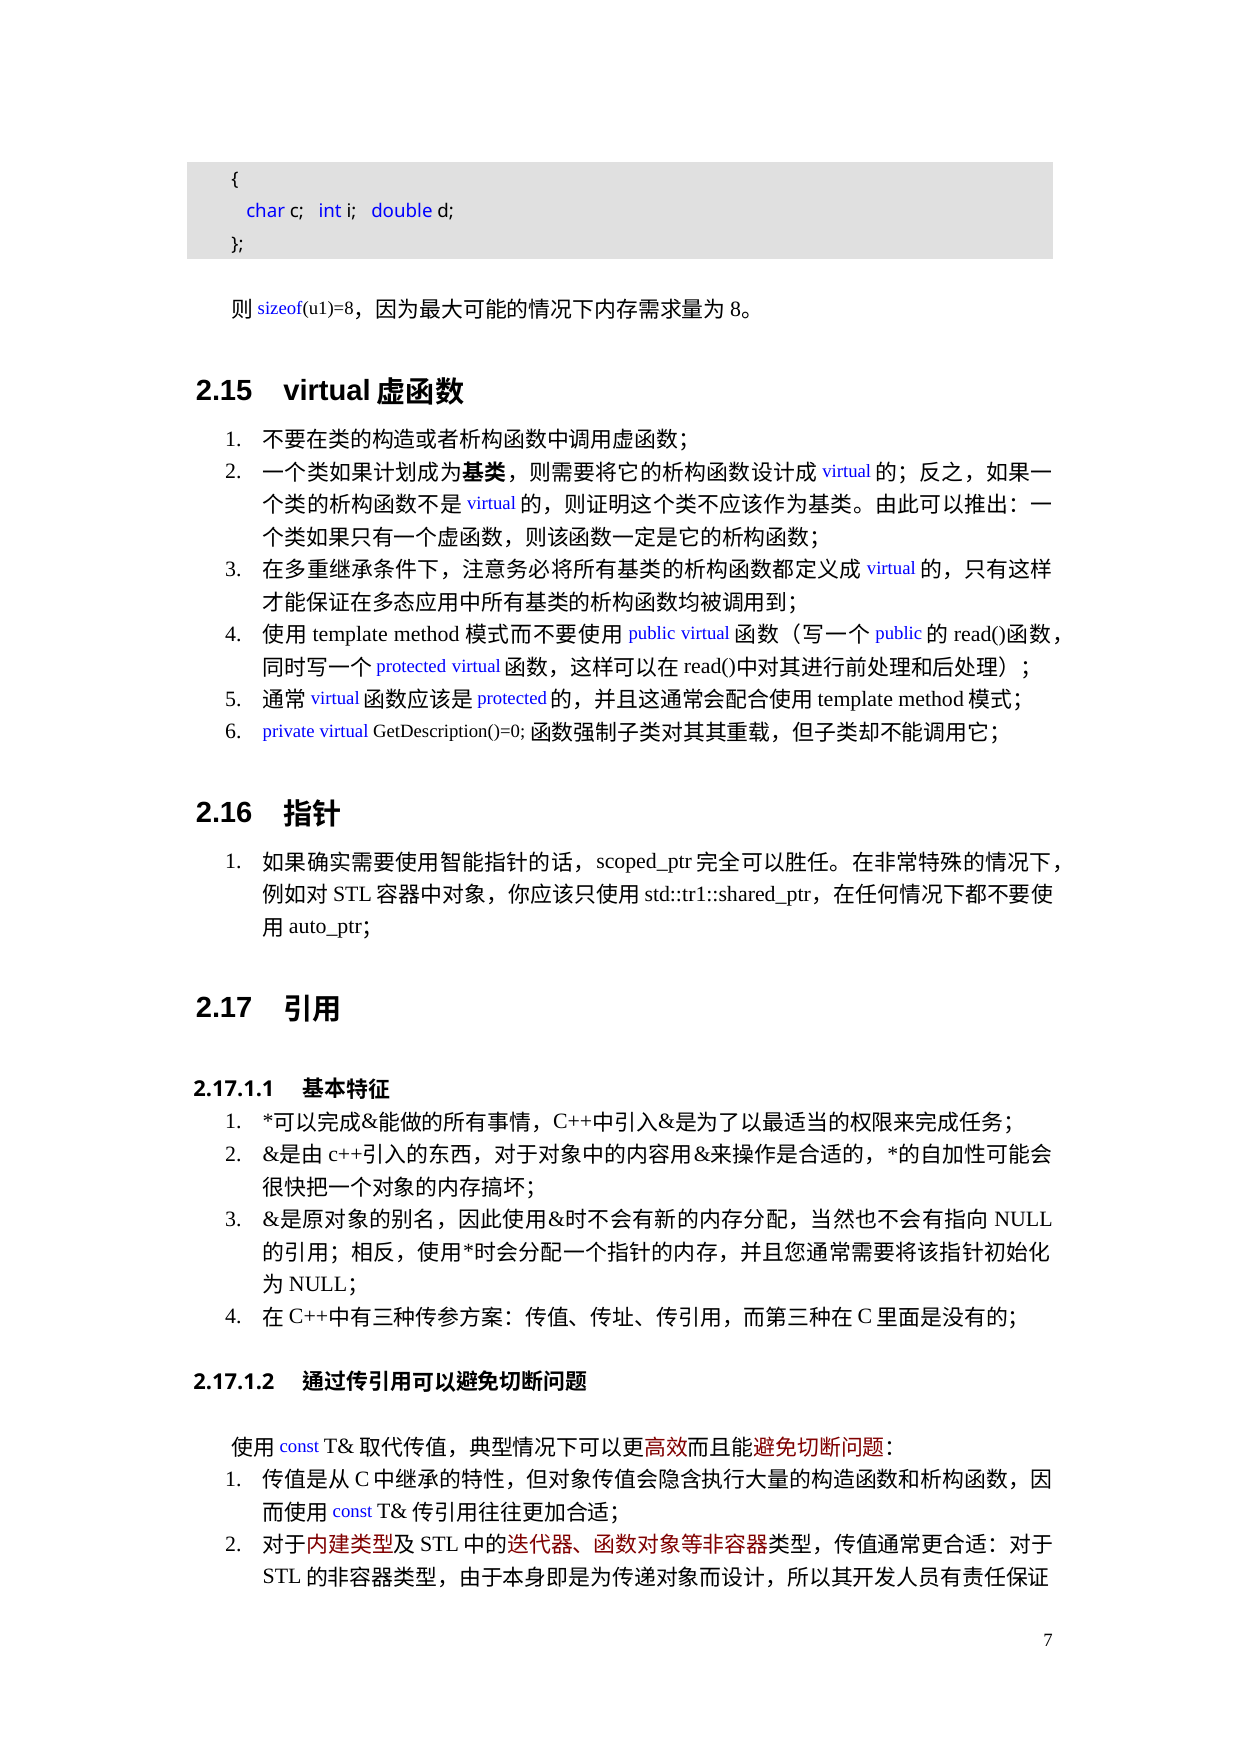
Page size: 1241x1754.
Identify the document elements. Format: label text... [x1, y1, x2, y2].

subtitle 基本特征 [187, 1072, 1053, 1104]
list 在多重继承条件下，注意务必将所有基类的析构函数都定义成virtual的，只有这样才能保证在多态应用中所有基类的析构函数均被调用到； [225, 552, 1053, 617]
list 对于内建类型及STL中的迭代器、函数对象等非容器类型，传值通常更合适：对于STL的非容器类型，由于本身即是为传递对象而设计，所以其开发人员有责任保证 [225, 1527, 1053, 1592]
text 使用const T& 取代传值，典型情况下可以更高效而且能避免切断问题： [187, 1429, 1053, 1462]
list &是原对象的别名，因此使用&时不会有新的内存分配，当然也不会有指向NULL的引用；相反，使用*时会分配一个指针的内存，并且您通常需要将该指针初始化为NULL； [225, 1202, 1053, 1299]
list private virtual GetDescription()=0; 函数强制子类对其其重载，但子类却不能调用它； [225, 714, 1053, 747]
list 不要在类的构造或者析构函数中调用虚函数； [225, 422, 1053, 454]
text }; [187, 227, 1053, 259]
list 通常virtual函数应该是protected的，并且这通常会配合使用template method模式； [225, 682, 1053, 714]
list 传值是从C中继承的特性，但对象传值会隐含执行大量的构造函数和析构函数，因而使用const T& 传引用往往更加合适； [225, 1462, 1053, 1527]
subtitle 通过传引用可以避免切断问题 [187, 1364, 1053, 1397]
subtitle 引用 [187, 974, 1053, 1039]
list 如果确实需要使用智能指针的话，scoped_ptr完全可以胜任。在非常特殊的情况下，例如对STL容器中对象，你应该只使用std::tr1::shared_ptr，在任何情况下都不要使用auto_ptr； [225, 844, 1053, 942]
text 则sizeof(u1)=8，因为最大可能的情况下内存需求量为8。 [187, 292, 1053, 324]
list *可以完成&能做的所有事情，C++中引入&是为了以最适当的权限来完成任务； [225, 1104, 1053, 1137]
list 在C++中有三种传参方案：传值、传址、传引用，而第三种在C里面是没有的； [225, 1299, 1053, 1332]
text char c; int i; double d; [187, 194, 1053, 227]
subtitle 指针 [187, 779, 1053, 844]
list &是由c++引入的东西，对于对象中的内容用&来操作是合适的，*的自加性可能会很快把一个对象的内存搞坏； [225, 1137, 1053, 1202]
list 使用template method模式而不要使用public virtual函数（写一个public的read()函数，同时写一个protected virtual函数，这样可以在read()中对其进行前处理和后处理）； [225, 617, 1053, 682]
text { [187, 162, 1053, 194]
subtitle virtual虚函数 [187, 357, 1053, 422]
list 一个类如果计划成为基类，则需要将它的析构函数设计成virtual的；反之，如果一个类的析构函数不是virtual的，则证明这个类不应该作为基类。由此可以推出：一个类如果只有一个虚函数，则该函数一定是它的析构函数； [225, 454, 1053, 552]
